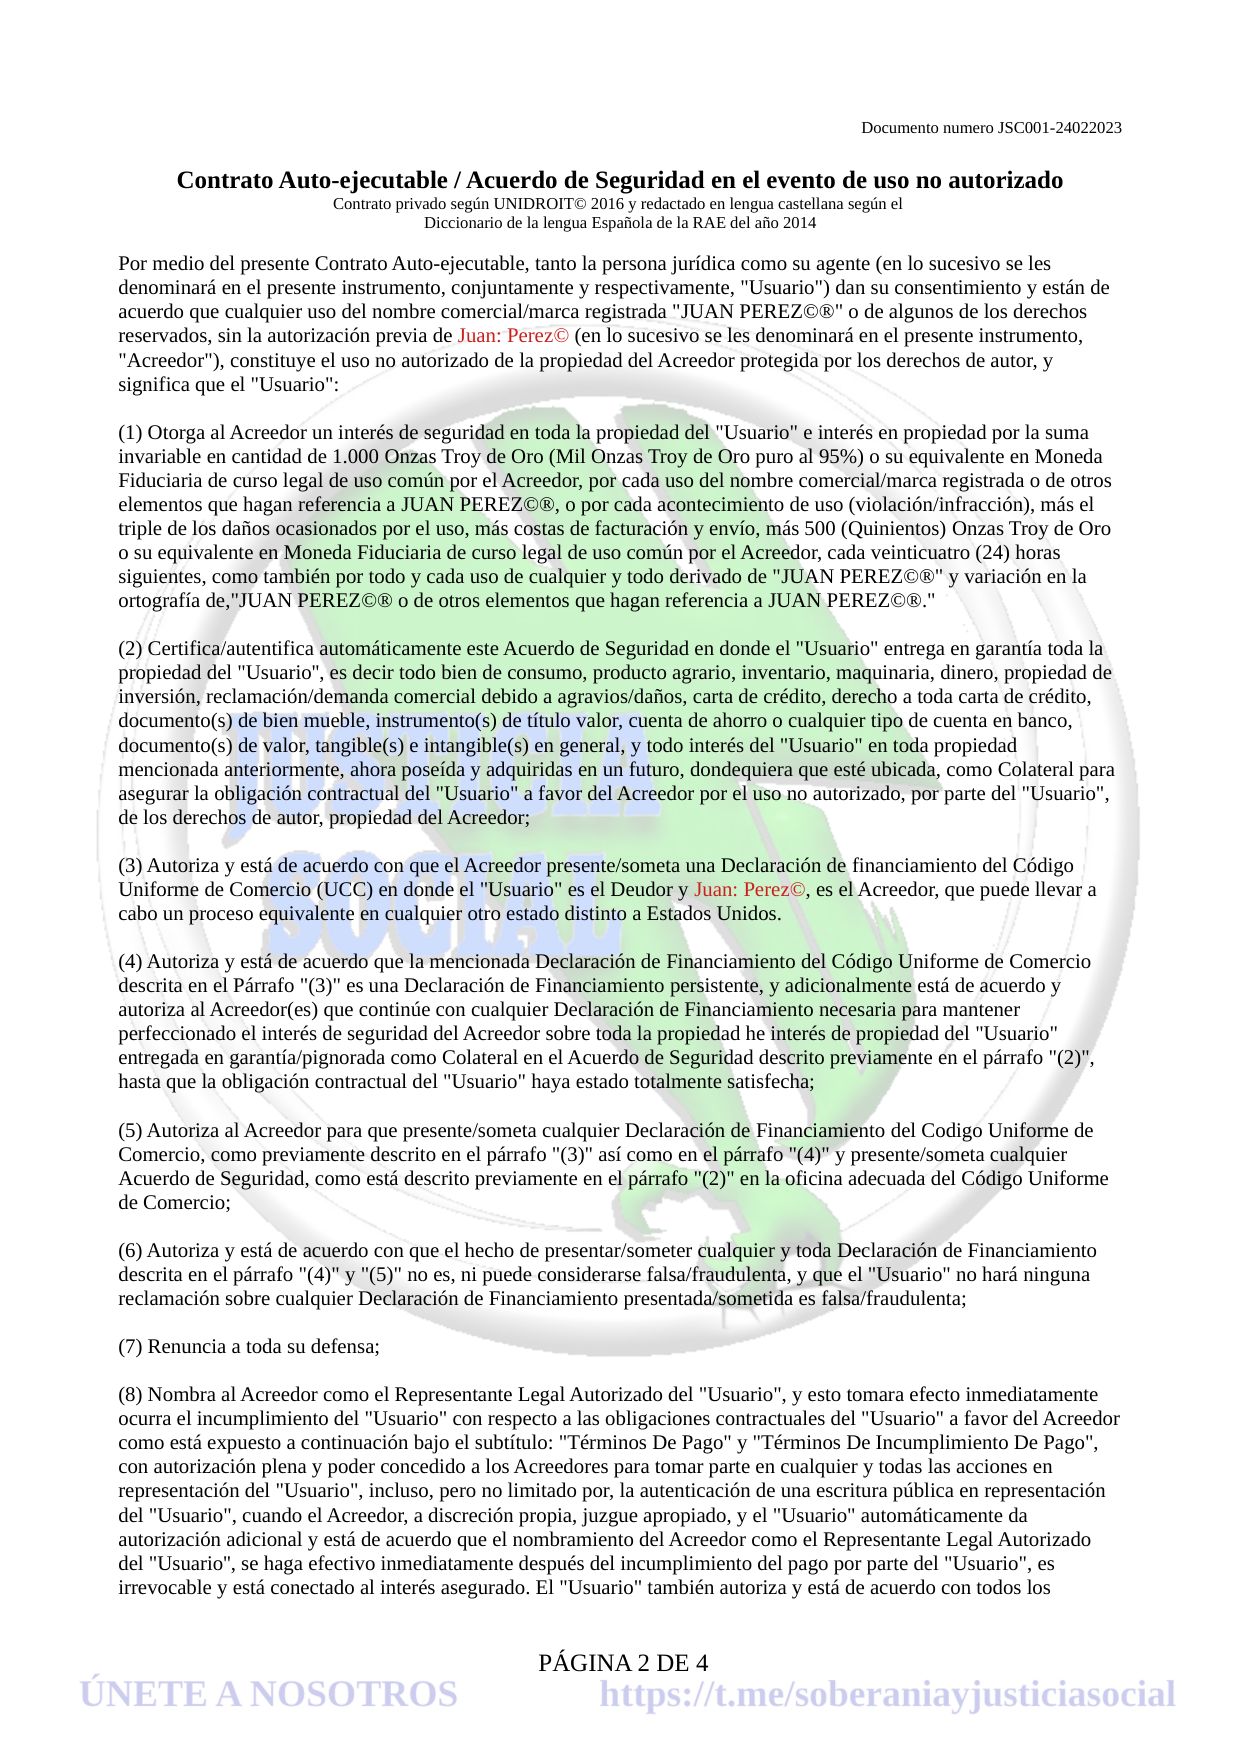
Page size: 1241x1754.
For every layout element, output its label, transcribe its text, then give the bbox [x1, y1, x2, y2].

text Por medio del presente Contrato Auto-ejecutable, tanto la persona jurídica como su agente (en lo sucesivo se les denominará en el presente instrumento, conjuntamente y respectivamente, "Usuario") dan su consentimiento y están de acuerdo que cualquier uso del nombre comercial/marca registrada "JUAN PEREZ©®" o de algunos de los derechos reservados, sin la autorización previa de Juan: Perez© (en lo sucesivo se les denominará en el presente instrumento, "Acreedor"), constituye el uso no autorizado de la propiedad del Acreedor protegida por los derechos de autor, y significa que el "Usuario": [118, 251, 1122, 396]
text (7) Renuncia a toda su defensa; [118, 1334, 1122, 1358]
text Diccionario de la lengua Española de la RAE del año 2014 [118, 213, 1122, 232]
text (4) Autoriza y está de acuerdo que la mencionada Declaración de Financiamiento del Código Uniforme de Comercio descrita en el Párrafo "(3)" es una Declaración de Financiamiento persistente, y adicionalmente está de acuerdo y autoriza al Acreedor(es) que continúe con cualquier Declaración de Financiamiento necesaria para mantener perfeccionado el interés de seguridad del Acreedor sobre toda la propiedad he interés de propiedad del "Usuario" entregada en garantía/pignorada como Colateral en el Acuerdo de Seguridad descrito previamente en el párrafo "(2)", hasta que la obligación contractual del "Usuario" haya estado totalmente satisfecha; [118, 949, 1122, 1093]
text Contrato Auto-ejecutable / Acuerdo de Seguridad en el evento de uso no autorizado [118, 165, 1122, 194]
text (2) Certifica/autentifica automáticamente este Acuerdo de Seguridad en donde el "Usuario" entrega en garantía toda la propiedad del "Usuario'', es decir todo bien de consumo, producto agrario, inventario, maquinaria, dinero, propiedad de inversión, reclamación/demanda comercial debido a agravios/daños, carta de crédito, derecho a toda carta de crédito, documento(s) de bien mueble, instrumento(s) de título valor, cuenta de ahorro o cualquier tipo de cuenta en banco, documento(s) de valor, tangible(s) e intangible(s) en general, y todo interés del "Usuario" en toda propiedad mencionada anteriormente, ahora poseída y adquiridas en un futuro, dondequiera que esté ubicada, como Colateral para asegurar la obligación contractual del "Usuario" a favor del Acreedor por el uso no autorizado, por parte del "Usuario", de los derechos de autor, propiedad del Acreedor; [118, 636, 1122, 829]
text (1) Otorga al Acreedor un interés de seguridad en toda la propiedad del "Usuario" e interés en propiedad por la suma invariable en cantidad de 1.000 Onzas Troy de Oro (Mil Onzas Troy de Oro puro al 95%) o su equivalente en Moneda Fiduciaria de curso legal de uso común por el Acreedor, por cada uso del nombre comercial/marca registrada o de otros elementos que hagan referencia a JUAN PEREZ©®, o por cada acontecimiento de uso (violación/infracción), más el triple de los daños ocasionados por el uso, más costas de facturación y envío, más 500 (Quinientos) Onzas Troy de Oro o su equivalente en Moneda Fiduciaria de curso legal de uso común por el Acreedor, cada veinticuatro (24) horas siguientes, como también por todo y cada uso de cualquier y todo derivado de "JUAN PEREZ©®" y variación en la ortografía de,"JUAN PEREZ©® o de otros elementos que hagan referencia a JUAN PEREZ©®." [118, 420, 1122, 612]
text Contrato privado según UNIDROIT© 2016 y redactado en lengua castellana según el [118, 194, 1122, 213]
text (5) Autoriza al Acreedor para que presente/someta cualquier Declaración de Financiamiento del Codigo Uniforme de Comercio, como previamente descrito en el párrafo "(3)" así como en el párrafo "(4)" y presente/someta cualquier Acuerdo de Seguridad, como está descrito previamente en el párrafo "(2)" en la oficina adecuada del Código Uniforme de Comercio; [118, 1117, 1122, 1214]
text (8) Nombra al Acreedor como el Representante Legal Autorizado del "Usuario", y esto tomara efecto inmediatamente ocurra el incumplimiento del "Usuario" con respecto a las obligaciones contractuales del "Usuario" a favor del Acreedor como está expuesto a continuación bajo el subtítulo: "Términos De Pago" y "Términos De Incumplimiento De Pago", con autorización plena y poder concedido a los Acreedores para tomar parte en cualquier y todas las acciones en representación del "Usuario", incluso, pero no limitado por, la autenticación de una escritura pública en representación del "Usuario", cuando el Acreedor, a discreción propia, juzgue apropiado, y el "Usuario" automáticamente da autorización adicional y está de acuerdo que el nombramiento del Acreedor como el Representante Legal Autorizado del "Usuario'', se haga efectivo inmediatamente después del incumplimiento del pago por parte del "Usuario", es irrevocable y está conectado al interés asegurado. El "Usuario" también autoriza y está de acuerdo con todos los [118, 1382, 1122, 1599]
text (3) Autoriza y está de acuerdo con que el Acreedor presente/someta una Declaración de financiamiento del Código Uniforme de Comercio (UCC) en donde el "Usuario" es el Deudor y Juan: Perez©, es el Acreedor, que puede llevar a cabo un proceso equivalente en cualquier otro estado distinto a Estados Unidos. [118, 853, 1122, 925]
text (6) Autoriza y está de acuerdo con que el hecho de presentar/someter cualquier y toda Declaración de Financiamiento descrita en el párrafo "(4)" y "(5)" no es, ni puede considerarse falsa/fraudulenta, y que el "Usuario" no hará ninguna reclamación sobre cualquier Declaración de Financiamiento presentada/sometida es falsa/fraudulenta; [118, 1238, 1122, 1310]
